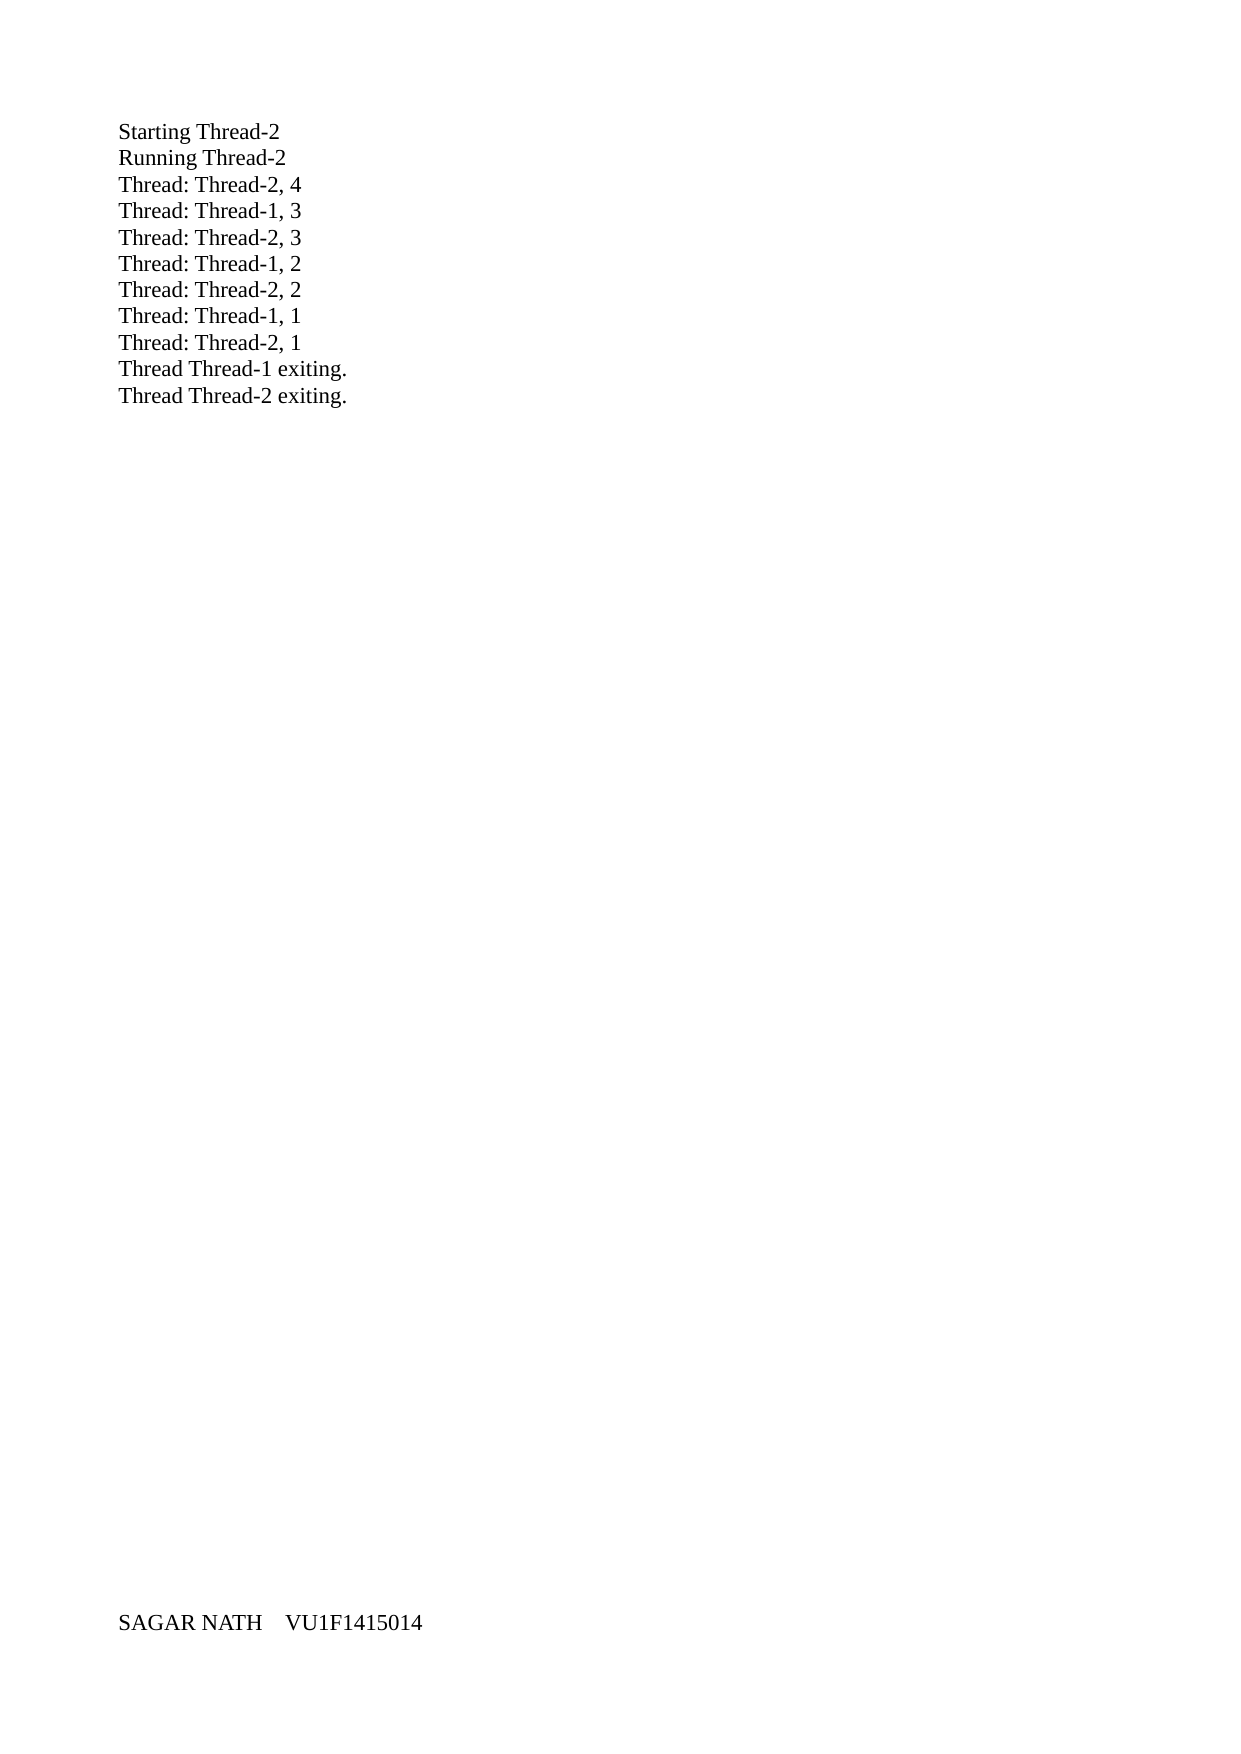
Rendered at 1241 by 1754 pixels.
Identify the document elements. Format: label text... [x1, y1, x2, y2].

text Thread: Thread-2, 2 [118, 276, 1122, 303]
text Thread: Thread-2, 3 [118, 223, 1122, 250]
text Thread: Thread-1, 2 [118, 250, 1122, 276]
text Starting Thread-2 [118, 118, 1122, 144]
text Thread: Thread-1, 1 [118, 303, 1122, 329]
text Running Thread-2 [118, 144, 1122, 171]
text Thread: Thread-2, 4 [118, 171, 1122, 197]
text Thread: Thread-2, 1 [118, 329, 1122, 355]
text Thread: Thread-1, 3 [118, 197, 1122, 223]
text Thread Thread-1 exiting. [118, 355, 1122, 382]
text Thread Thread-2 exiting. [118, 382, 1122, 408]
